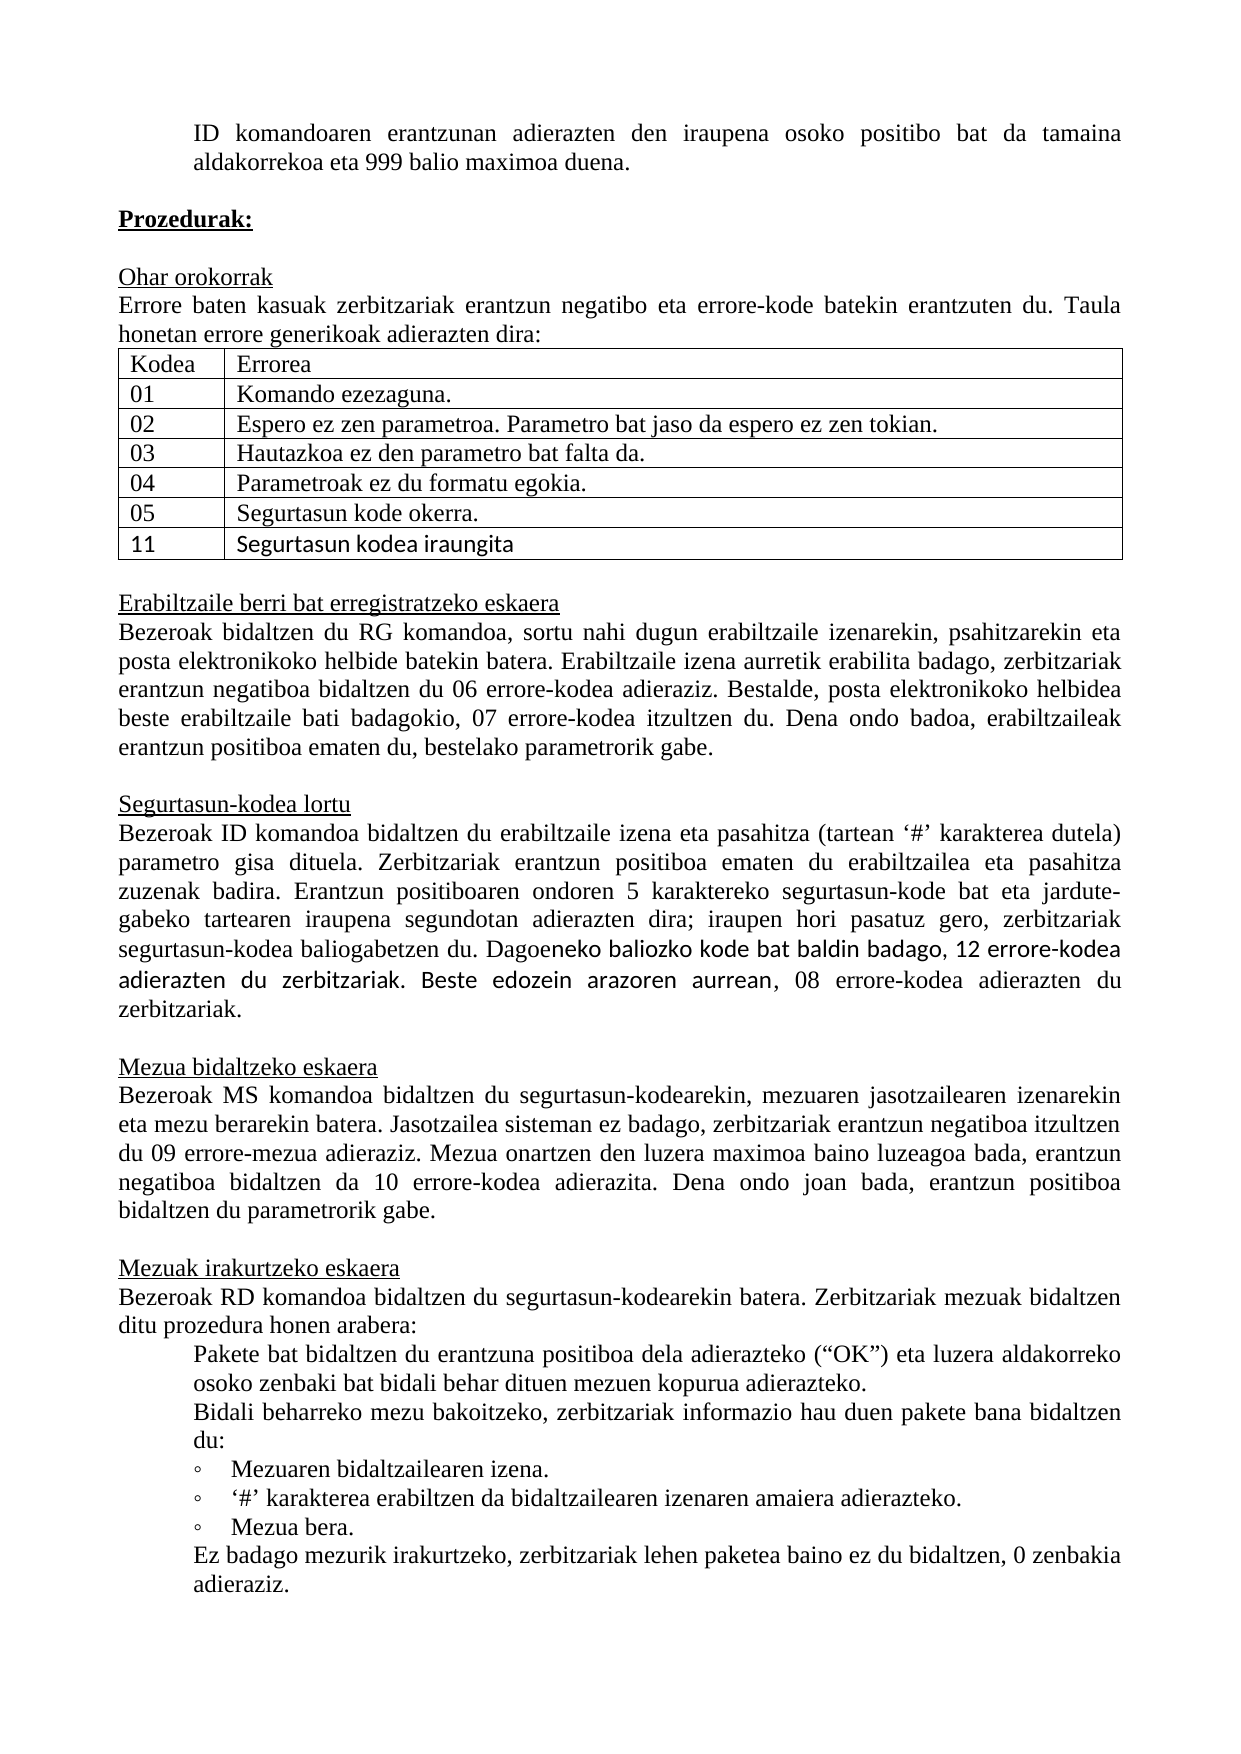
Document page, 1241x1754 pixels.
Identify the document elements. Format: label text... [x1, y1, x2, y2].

text Bezeroak bidaltzen du RG komandoa, sortu nahi dugun erabiltzaile izenarekin, psahitzarekin eta posta elektronikoko helbide batekin batera. Erabiltzaile izena aurretik erabilita badago, zerbitzariak erantzun negatiboa bidaltzen du 06 errore-kodea adieraziz. Bestalde, posta elektronikoko helbidea beste erabiltzaile bati badagokio, 07 errore-kodea itzultzen du. Dena ondo badoa, erabiltzaileak erantzun positiboa ematen du, bestelako parametrorik gabe. [118, 617, 1122, 761]
list Mezua bera. [193, 1512, 1122, 1541]
text Bezeroak MS komandoa bidaltzen du segurtasun-kodearekin, mezuaren jasotzailearen izenarekin eta mezu berarekin batera. Jasotzailea sisteman ez badago, zerbitzariak erantzun negatiboa itzultzen du 09 errore-mezua adieraziz. Mezua onartzen den luzera maximoa baino luzeagoa bada, erantzun negatiboa bidaltzen da 10 errore-kodea adierazita. Dena ondo joan bada, erantzun positiboa bidaltzen du parametrorik gabe. [118, 1081, 1122, 1224]
text Segurtasun-kodea lortu [118, 789, 1122, 818]
text Bezeroak ID komandoa bidaltzen du erabiltzaile izena eta pasahitza (tartean ‘#’ karakterea dutela) parametro gisa dituela. Zerbitzariak erantzun positiboa ematen du erabiltzailea eta pasahitza zuzenak badira. Erantzun positiboaren ondoren 5 karaktereko segurtasun-kode bat eta jardute-gabeko tartearen iraupena segundotan adierazten dira; iraupen hori pasatuz gero, zerbitzariak segurtasun-kodea baliogabetzen du. Dagoeneko baliozko kode bat baldin badago, 12 errore-kodea adierazten du zerbitzariak. Beste edozein arazoren aurrean, 08 errore-kodea adierazten du zerbitzariak. [118, 818, 1122, 1023]
text Mezua bidaltzeko eskaera [118, 1052, 1122, 1081]
table_cell 04 [119, 468, 224, 497]
table_header Kodea [119, 349, 224, 378]
table_cell Komando ezezaguna. [225, 379, 1122, 408]
table_cell 01 [119, 379, 224, 408]
text Errore baten kasuak zerbitzariak erantzun negatibo eta errore-kode batekin erantzuten du. Taula honetan errore generikoak adierazten dira: [118, 291, 1122, 348]
list Mezuaren bidaltzailearen izena. [193, 1454, 1122, 1483]
table_cell Segurtasun kodea iraungita [225, 528, 1122, 558]
text Ohar orokorrak [118, 262, 1122, 291]
list ‘#’ karakterea erabiltzen da bidaltzailearen izenaren amaiera adierazteko. [193, 1483, 1122, 1512]
table_cell 02 [119, 409, 224, 437]
table_cell Parametroak ez du formatu egokia. [225, 468, 1122, 497]
list Bidali beharreko mezu bakoitzeko, zerbitzariak informazio hau duen pakete bana bidaltzen du: [156, 1397, 1122, 1454]
table_cell 03 [119, 439, 224, 467]
table_cell 05 [119, 498, 224, 527]
table_cell Hautazkoa ez den parametro bat falta da. [225, 439, 1122, 467]
list Pakete bat bidaltzen du erantzuna positiboa dela adierazteko (“OK”) eta luzera aldakorreko osoko zenbaki bat bidali behar dituen mezuen kopurua adierazteko. [156, 1339, 1122, 1397]
table_header Errorea [225, 349, 1122, 378]
text Mezuak irakurtzeko eskaera [118, 1253, 1122, 1282]
table_cell Segurtasun kode okerra. [225, 498, 1122, 527]
table_cell 11 [119, 528, 224, 558]
list ID komandoaren erantzunan adierazten den iraupena osoko positibo bat da tamaina aldakorrekoa eta 999 balio maximoa duena. [156, 118, 1122, 176]
text Erabiltzaile berri bat erregistratzeko eskaera [118, 588, 1122, 617]
table_cell Espero ez zen parametroa. Parametro bat jaso da espero ez zen tokian. [225, 409, 1122, 437]
text Prozedurak: [118, 204, 1122, 233]
text Bezeroak RD komandoa bidaltzen du segurtasun-kodearekin batera. Zerbitzariak mezuak bidaltzen ditu prozedura honen arabera: [118, 1282, 1122, 1339]
list Ez badago mezurik irakurtzeko, zerbitzariak lehen paketea baino ez du bidaltzen, 0 zenbakia adieraziz. [156, 1541, 1122, 1598]
